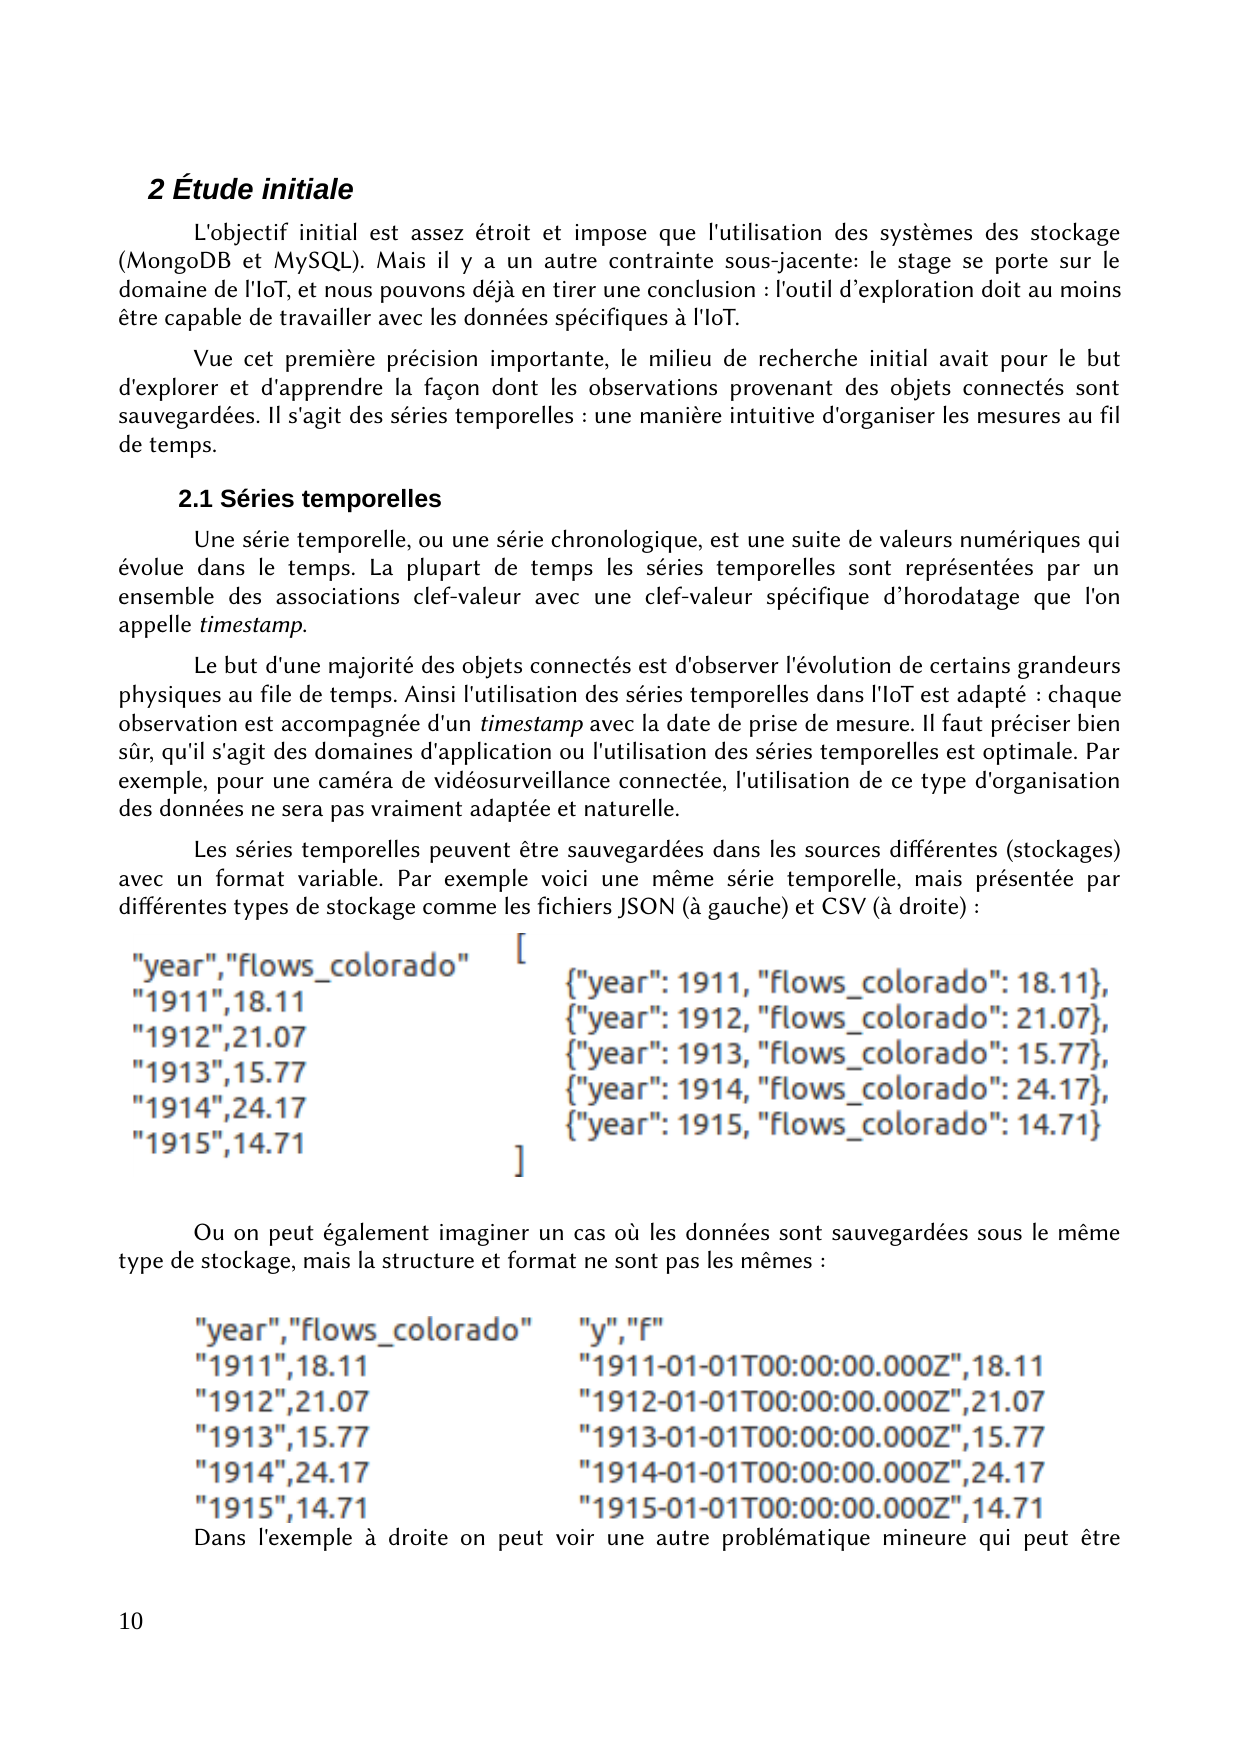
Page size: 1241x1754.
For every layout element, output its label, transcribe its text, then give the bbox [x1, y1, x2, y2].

text L'objectif initial est assez étroit et impose que l'utilisation des systèmes des stockage (MongoDB et MySQL). Mais il y a un autre contrainte sous-jacente: le stage se porte sur le domaine de l'IoT, et nous pouvons déjà en tirer une conclusion : l'outil d’exploration doit au moins être capable de travailler avec les données spécifiques à l'IoT. [118, 218, 1122, 332]
text Ou on peut également imaginer un cas où les données sont sauvegardées sous le même type de stockage, mais la structure et format ne sont pas les mêmes : [118, 1218, 1122, 1275]
text Dans l'exemple à droite on peut voir une autre problématique mineure qui peut être [118, 1329, 1122, 1551]
subtitle Séries temporelles [118, 483, 1122, 512]
text Le but d'une majorité des objets connectés est d'observer l'évolution de certains grandeurs physiques au file de temps. Ainsi l'utilisation des séries temporelles dans l'IoT est adapté : chaque observation est accompagnée d'un timestamp avec la date de prise de mesure. Il faut préciser bien sûr, qu'il s'agit des domaines d'application ou l'utilisation des séries temporelles est optimale. Par exemple, pour une caméra de vidéosurveillance connectée, l'utilisation de ce type d'organisation des données ne sera pas vraiment adaptée et naturelle. [118, 651, 1122, 823]
subtitle Étude initiale [118, 172, 1122, 205]
text Vue cet première précision importante, le milieu de recherche initial avait pour le but d'explorer et d'apprendre la façon dont les observations provenant des objets connectés sont sauvegardées. Il s'agit des séries temporelles : une manière intuitive d'organiser les mesures au fil de temps. [118, 344, 1122, 458]
text Une série temporelle, ou une série chronologique, est une suite de valeurs numériques qui évolue dans le temps. La plupart de temps les séries temporelles sont représentées par un ensemble des associations clef-valeur avec une clef-valeur spécifique d’horodatage que l'on appelle timestamp. [118, 525, 1122, 639]
picture [195, 1316, 1045, 1523]
text Les séries temporelles peuvent être sauvegardées dans les sources différentes (stockages) avec un format variable. Par exemple voici une même série temporelle, mais présentée par différentes types de stockage comme les fichiers JSON (à gauche) et CSV (à droite) : [118, 835, 1122, 921]
picture [132, 933, 1108, 1177]
